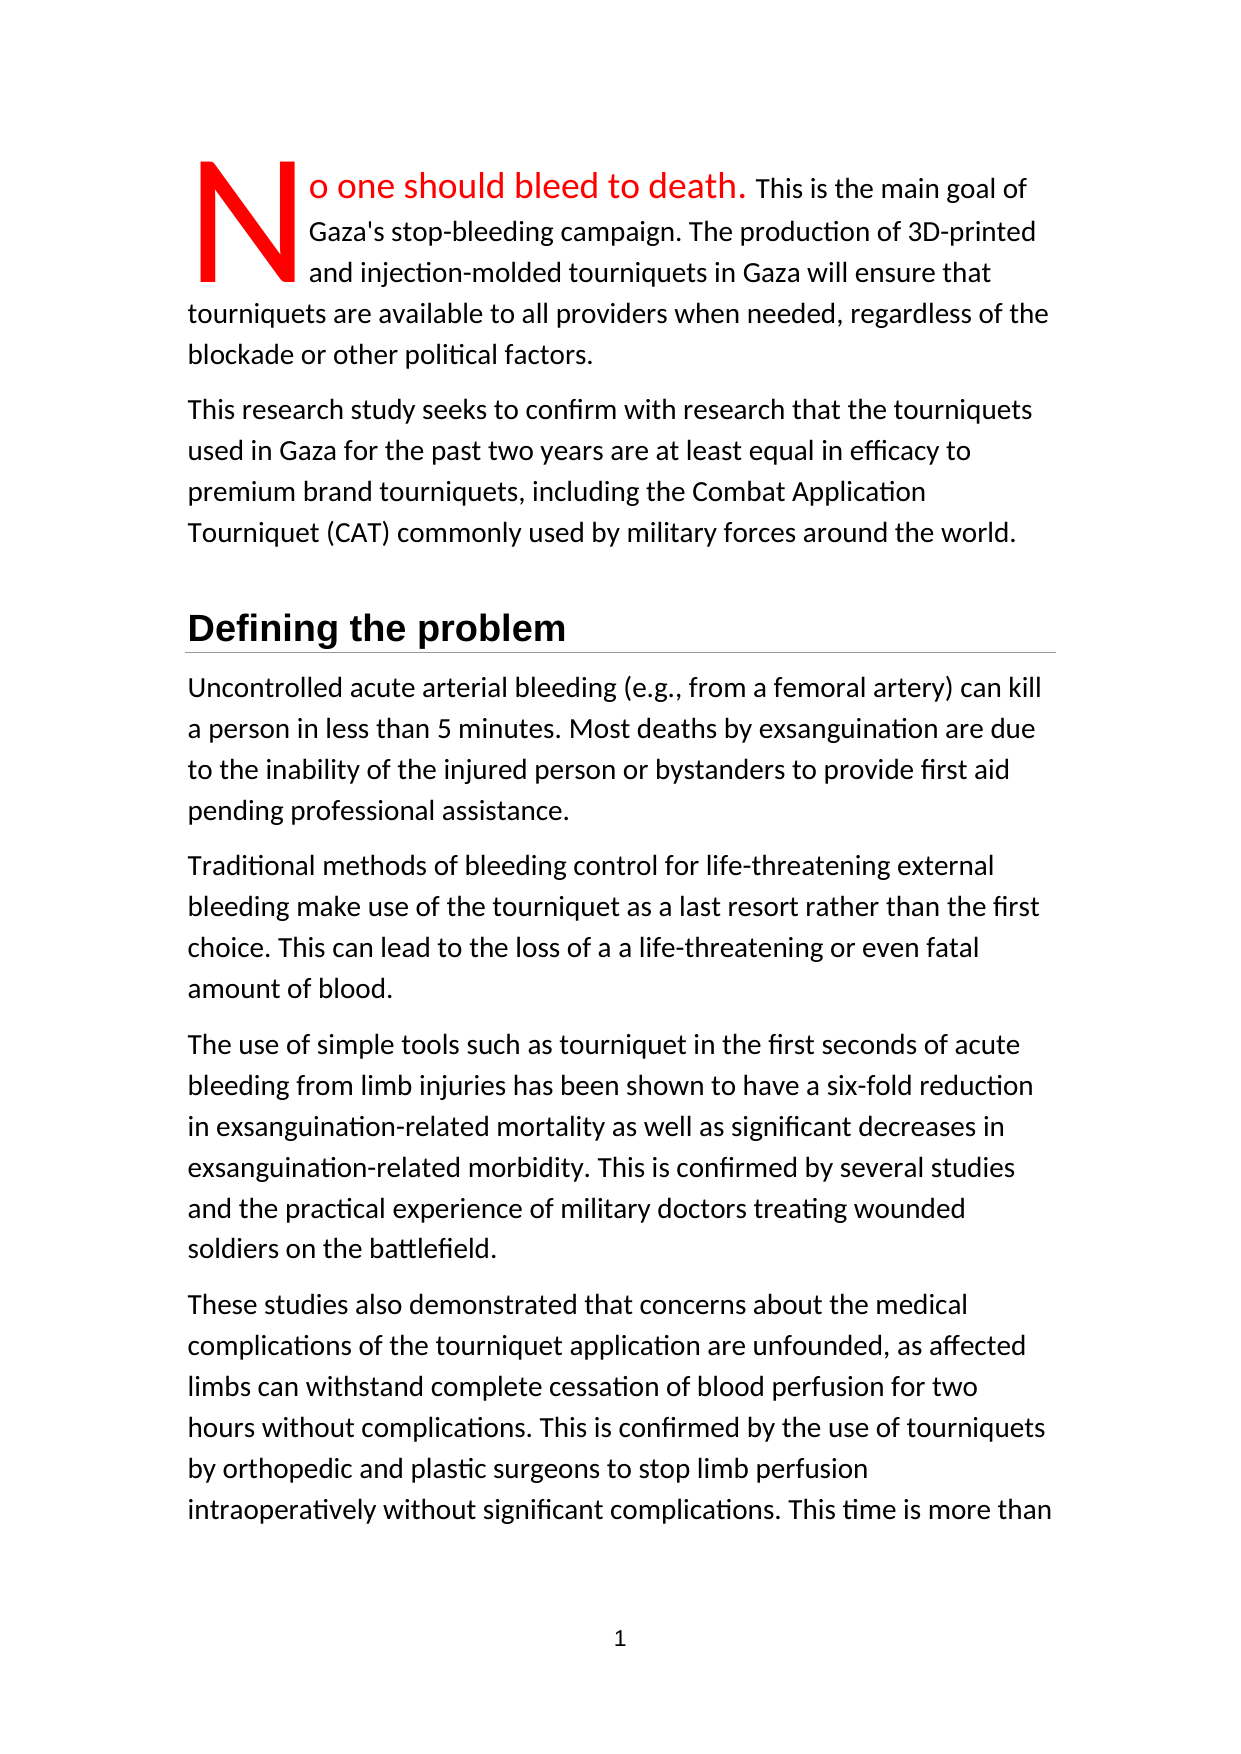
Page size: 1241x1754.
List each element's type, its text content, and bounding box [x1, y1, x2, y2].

text This research study seeks to confirm with research that the tourniquets used in Gaza for the past two years are at least equal in efficacy to premium brand tourniquets, including the Combat Application Tourniquet (CAT) commonly used by military forces around the world. [187, 391, 1053, 550]
text Traditional methods of bleeding control for life-threatening external bleeding make use of the tourniquet as a last resort rather than the first choice. This can lead to the loss of a a life-threatening or even fatal amount of blood. [187, 847, 1053, 1006]
text The use of simple tools such as tourniquet in the first seconds of acute bleeding from limb injuries has been shown to have a six-fold reduction in exsanguination-related mortality as well as significant decreases in exsanguination-related morbidity. This is confirmed by several studies and the practical experience of military doctors treating wounded soldiers on the battlefield. [187, 1026, 1053, 1266]
text No one should bleed to death. This is the main goal of Gaza's stop-bleeding campaign. The production of 3D-printed and injection-molded tourniquets in Gaza will ensure that tourniquets are available to all providers when needed, regardless of the blockade or other political factors. [187, 162, 1053, 371]
text These studies also demonstrated that concerns about the medical complications of the tourniquet application are unfounded, as affected limbs can withstand complete cessation of blood perfusion for two hours without complications. This is confirmed by the use of tourniquets by orthopedic and plastic surgeons to stop limb perfusion intraoperatively without significant complications. This time is more than [187, 1286, 1053, 1527]
subtitle Defining the problem [184, 602, 1056, 653]
text Uncontrolled acute arterial bleeding (e.g., from a femoral artery) can kill a person in less than 5 minutes.‏‏ Most deaths by exsanguination are due to the inability of the injured person or bystanders to provide first aid pending professional assistance. [187, 669, 1053, 827]
